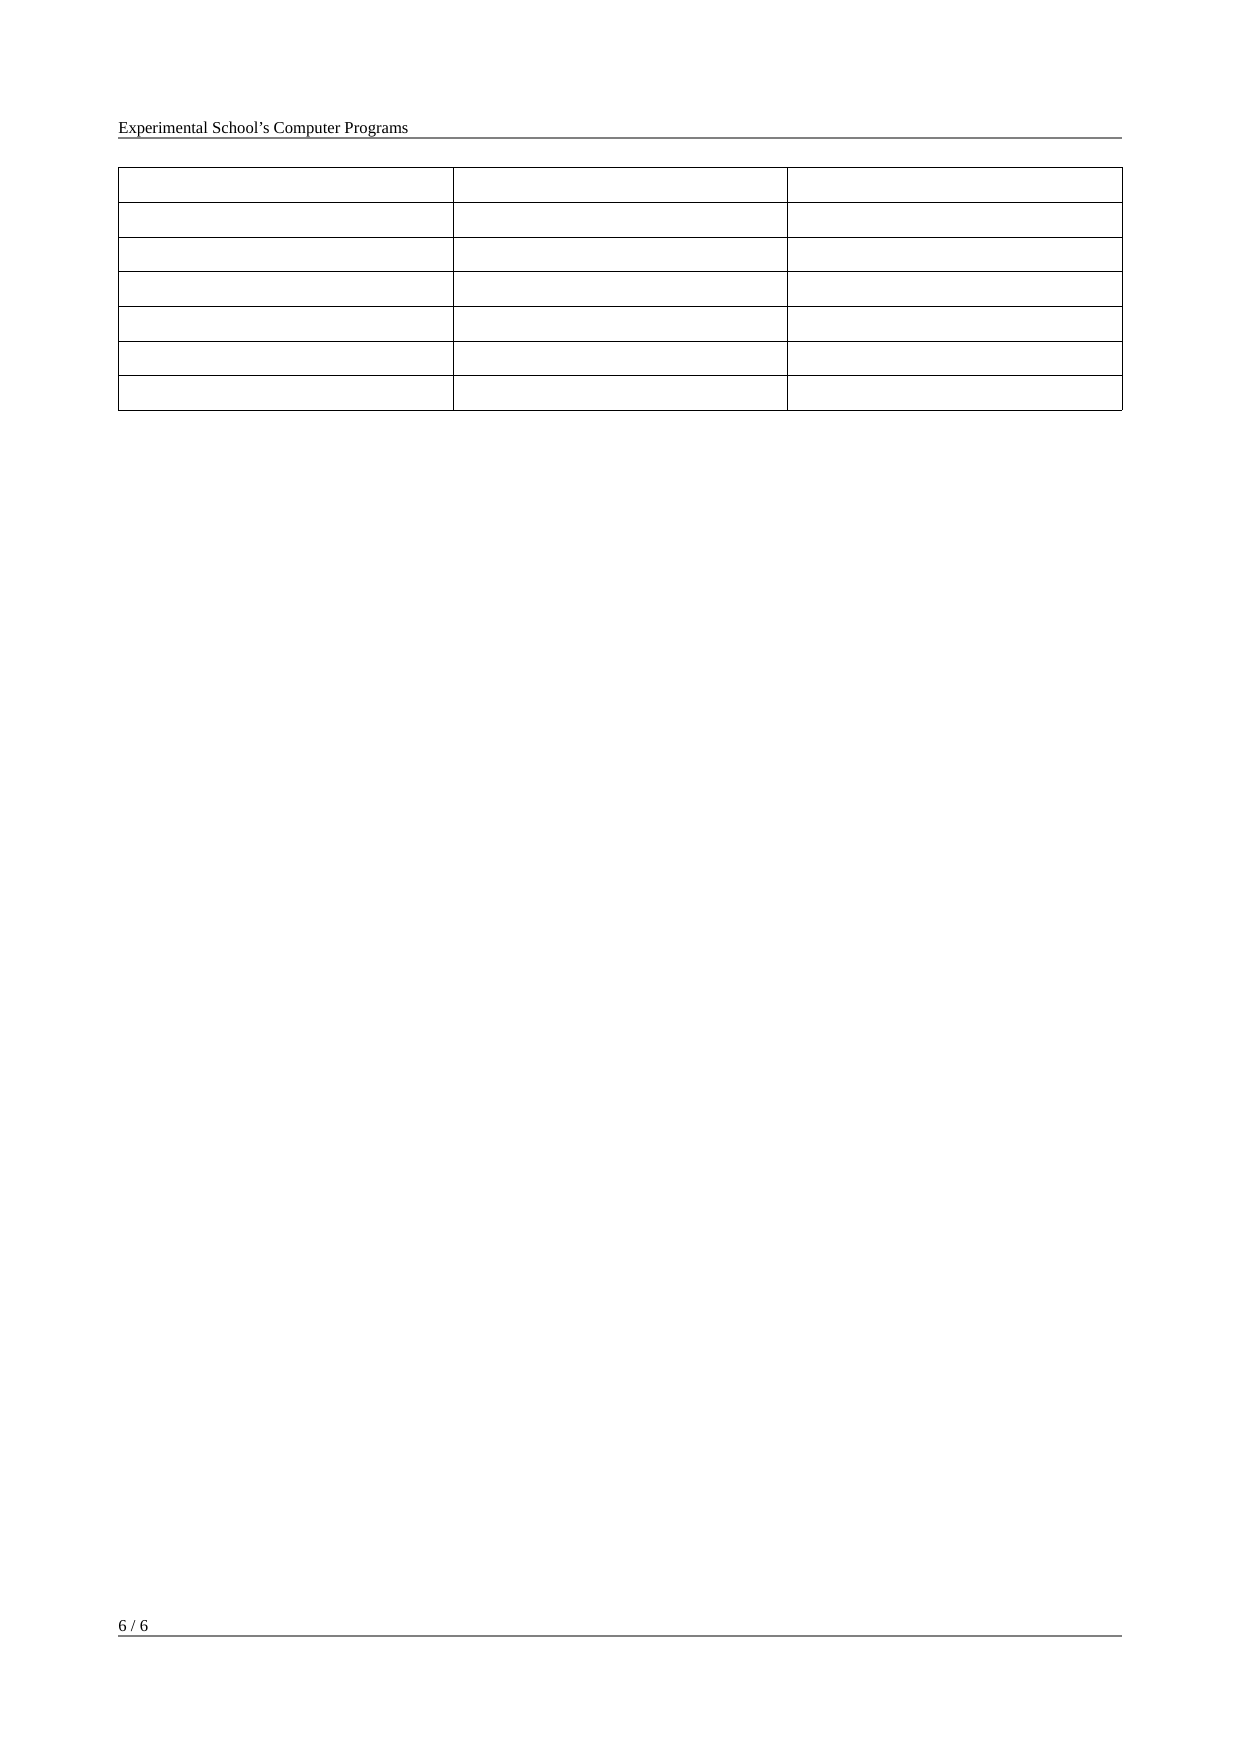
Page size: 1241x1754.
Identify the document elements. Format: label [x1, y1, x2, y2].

table_cell [788, 376, 1122, 410]
table_cell [119, 238, 453, 271]
table_cell [119, 307, 453, 341]
table_cell [454, 342, 787, 375]
table_cell [454, 168, 787, 202]
table_cell [454, 238, 787, 271]
table_cell [788, 272, 1122, 306]
table_cell [788, 203, 1122, 237]
table_cell [119, 203, 453, 237]
table_cell [788, 307, 1122, 341]
table_cell [119, 376, 453, 410]
table_cell [119, 168, 453, 202]
table_cell [119, 342, 453, 375]
table_cell [788, 342, 1122, 375]
table_cell [788, 238, 1122, 271]
table_cell [788, 168, 1122, 202]
table_cell [454, 307, 787, 341]
table_cell [454, 203, 787, 237]
table_cell [454, 272, 787, 306]
table_cell [454, 376, 787, 410]
table_cell [119, 272, 453, 306]
